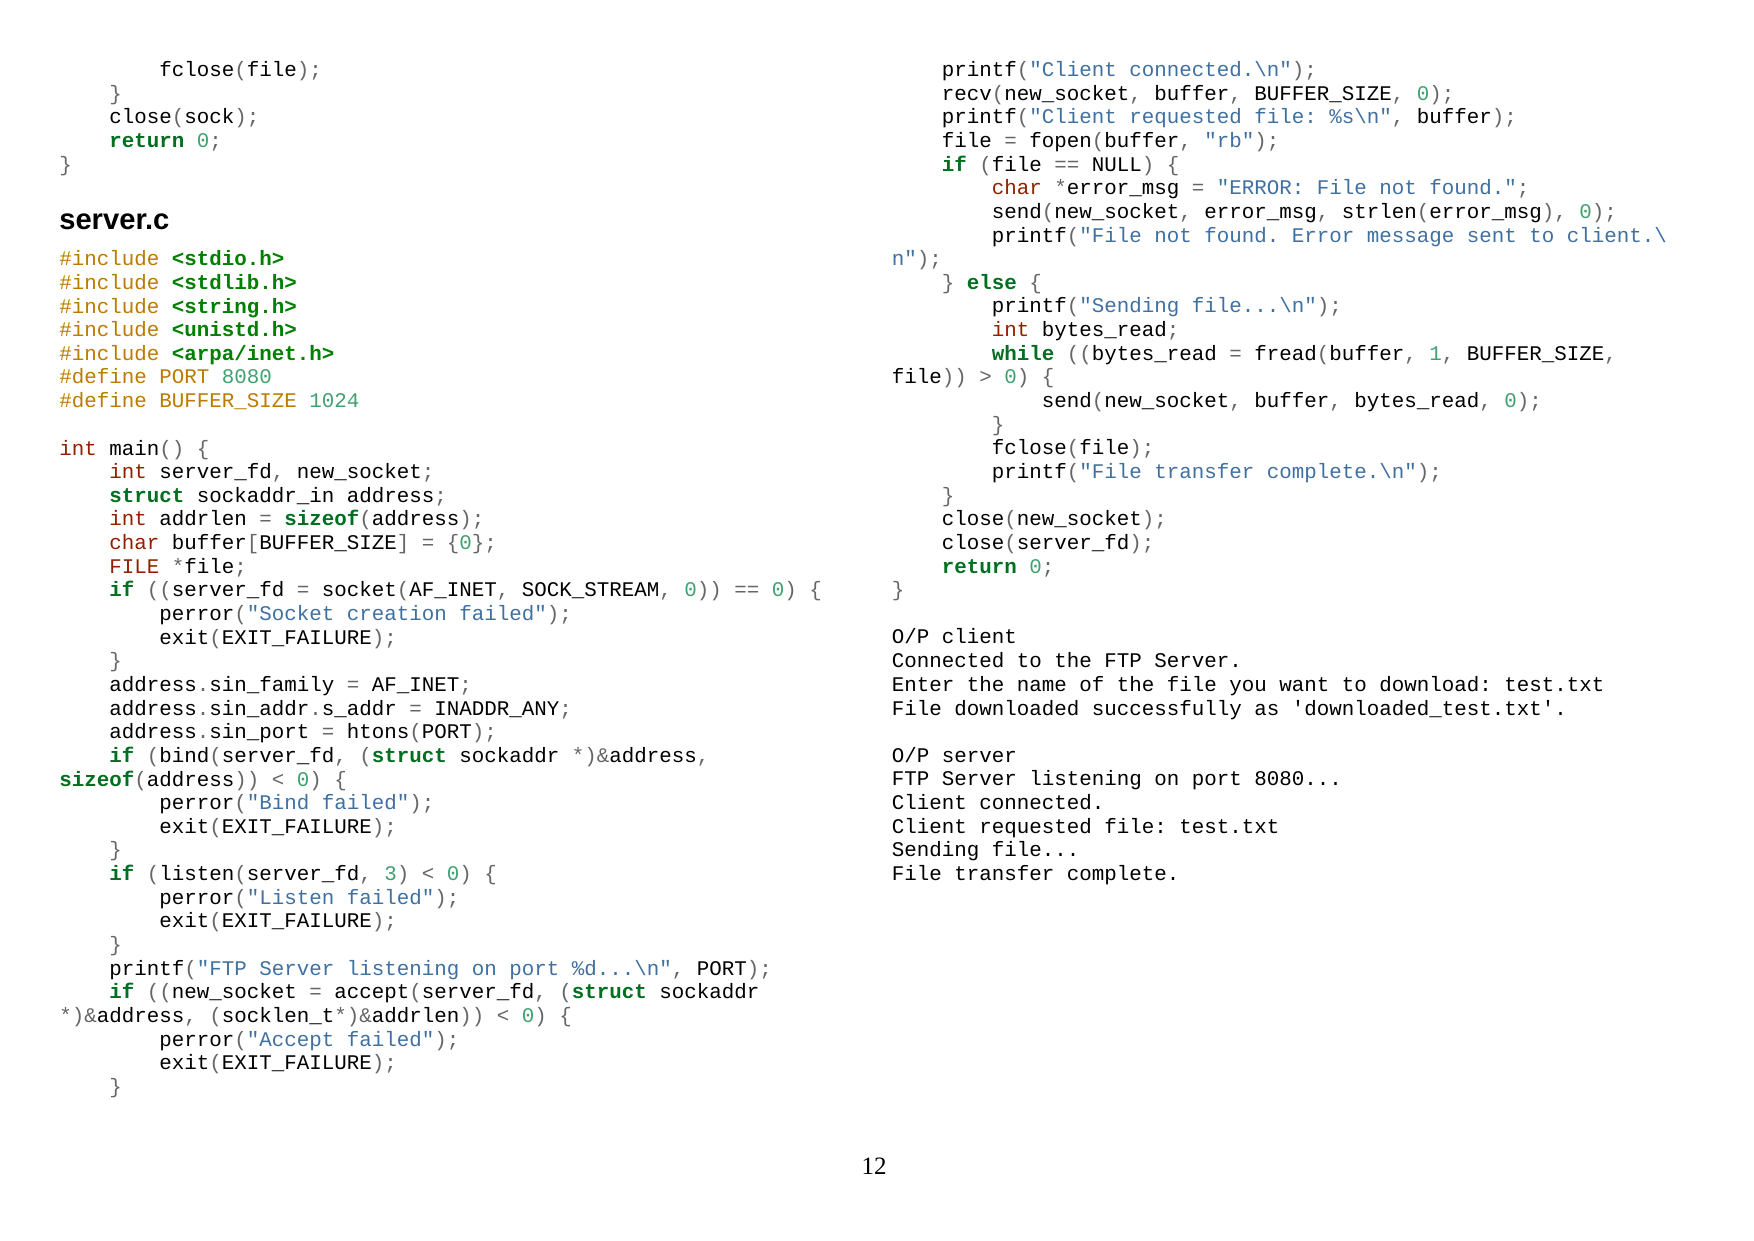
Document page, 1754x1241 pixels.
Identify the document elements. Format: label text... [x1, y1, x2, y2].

subtitle server.c [59, 202, 862, 236]
text } [892, 414, 1695, 437]
text O/P client [892, 627, 1695, 650]
text return 0; [892, 556, 1695, 579]
text if ((server_fd = socket(AF_INET, SOCK_STREAM, 0)) == 0) { [59, 579, 862, 603]
text Enter the name of the file you want to download: test.txt [892, 674, 1695, 697]
text file = fopen(buffer, "rb"); [892, 130, 1695, 154]
text exit(EXIT_FAILURE); [59, 627, 862, 650]
text } [892, 485, 1695, 508]
text #include <unistd.h> [59, 319, 862, 343]
text #include <string.h> [59, 296, 862, 319]
text int bytes_read; [892, 319, 1695, 343]
text if ((new_socket = accept(server_fd, (struct sockaddr *)&address, (socklen_t*)&addrlen)) < 0) { [59, 981, 862, 1029]
text fclose(file); [59, 59, 862, 83]
text exit(EXIT_FAILURE); [59, 1052, 862, 1076]
text FTP Server listening on port 8080... [892, 768, 1695, 792]
text close(sock); [59, 106, 862, 130]
text perror("Accept failed"); [59, 1029, 862, 1052]
text close(server_fd); [892, 532, 1695, 556]
text exit(EXIT_FAILURE); [59, 910, 862, 934]
text #include <stdlib.h> [59, 272, 862, 296]
text close(new_socket); [892, 508, 1695, 532]
text } [59, 839, 862, 863]
text printf("Client requested file: %s\n", buffer); [892, 106, 1695, 130]
text File downloaded successfully as 'downloaded_test.txt'. [892, 697, 1695, 721]
text printf("Client connected.\n"); [892, 59, 1695, 83]
text File transfer complete. [892, 863, 1695, 887]
text } [59, 154, 862, 177]
text } [59, 934, 862, 958]
text printf("File not found. Error message sent to client.\n"); [892, 224, 1695, 272]
text Client requested file: test.txt [892, 816, 1695, 839]
text char buffer[BUFFER_SIZE] = {0}; [59, 532, 862, 556]
text address.sin_addr.s_addr = INADDR_ANY; [59, 698, 862, 721]
text send(new_socket, error_msg, strlen(error_msg), 0); [892, 201, 1695, 224]
text if (listen(server_fd, 3) < 0) { [59, 863, 862, 887]
text perror("Socket creation failed"); [59, 603, 862, 627]
text } else { [892, 272, 1695, 296]
text address.sin_family = AF_INET; [59, 674, 862, 698]
text } [59, 83, 862, 106]
text int main() { [59, 437, 862, 461]
text char *error_msg = "ERROR: File not found."; [892, 177, 1695, 201]
text recv(new_socket, buffer, BUFFER_SIZE, 0); [892, 83, 1695, 106]
text return 0; [59, 130, 862, 154]
text fclose(file); [892, 437, 1695, 461]
text perror("Listen failed"); [59, 887, 862, 910]
text #include <stdio.h> [59, 248, 862, 272]
text send(new_socket, buffer, bytes_read, 0); [892, 390, 1695, 414]
text int addrlen = sizeof(address); [59, 508, 862, 532]
text #include <arpa/inet.h> [59, 343, 862, 367]
text while ((bytes_read = fread(buffer, 1, BUFFER_SIZE, file)) > 0) { [892, 343, 1695, 390]
text Client connected. [892, 792, 1695, 816]
text #define BUFFER_SIZE 1024 [59, 390, 862, 414]
text } [892, 579, 1695, 603]
text #define PORT 8080 [59, 367, 862, 390]
text address.sin_port = htons(PORT); [59, 721, 862, 745]
text } [59, 1076, 862, 1099]
text exit(EXIT_FAILURE); [59, 816, 862, 839]
text Connected to the FTP Server. [892, 650, 1695, 674]
text int server_fd, new_socket; [59, 461, 862, 485]
text O/P server [892, 745, 1695, 768]
text printf("Sending file...\n"); [892, 296, 1695, 319]
text printf("File transfer complete.\n"); [892, 461, 1695, 485]
text printf("FTP Server listening on port %d...\n", PORT); [59, 958, 862, 981]
text FILE *file; [59, 556, 862, 579]
text if (bind(server_fd, (struct sockaddr *)&address, sizeof(address)) < 0) { [59, 745, 862, 792]
text if (file == NULL) { [892, 154, 1695, 177]
text Sending file... [892, 839, 1695, 863]
text perror("Bind failed"); [59, 792, 862, 816]
text } [59, 650, 862, 674]
text struct sockaddr_in address; [59, 485, 862, 508]
